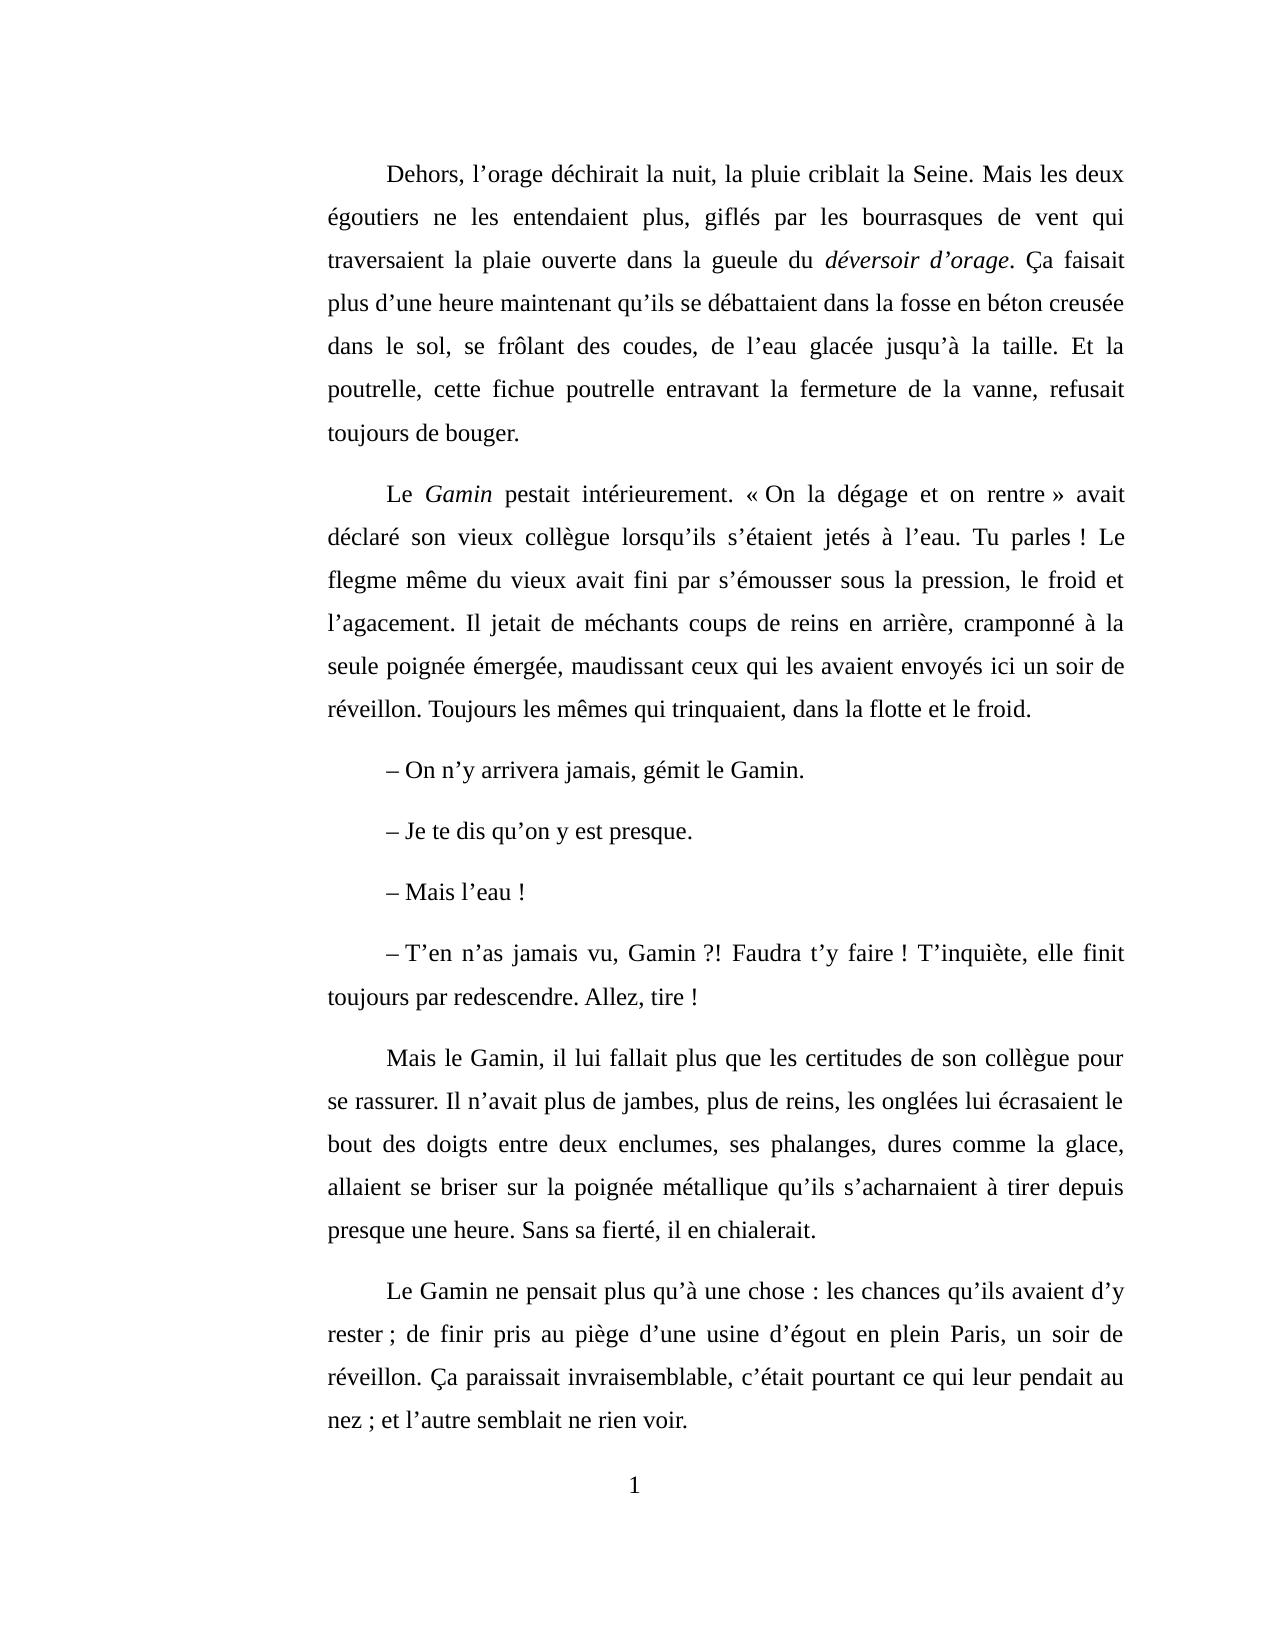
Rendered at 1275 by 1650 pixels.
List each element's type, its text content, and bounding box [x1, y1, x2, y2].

text – On n’y arrivera jamais, gémit le Gamin. [327, 755, 1125, 784]
text Dehors, l’orage déchirait la nuit, la pluie criblait la Seine. Mais les deux égoutiers ne les entendaient plus, giflés par les bourrasques de vent qui traversaient la plaie ouverte dans la gueule du déversoir d’orage. Ça faisait plus d’une heure maintenant qu’ils se débattaient dans la fosse en béton creusée dans le sol, se frôlant des coudes, de l’eau glacée jusqu’à la taille. Et la poutrelle, cette fichue poutrelle entravant la fermeture de la vanne, refusait toujours de bouger. [327, 159, 1125, 446]
text – T’en n’as jamais vu, Gamin ?! Faudra t’y faire ! T’inquiète, elle finit toujours par redescendre. Allez, tire ! [327, 938, 1125, 1010]
text Le Gamin pestait intérieurement. « On la dégage et on rentre » avait déclaré son vieux collègue lorsqu’ils s’étaient jetés à l’eau. Tu parles ! Le flegme même du vieux avait fini par s’émousser sous la pression, le froid et l’agacement. Il jetait de méchants coups de reins en arrière, cramponné à la seule poignée émergée, maudissant ceux qui les avaient envoyés ici un soir de réveillon. Toujours les mêmes qui trinquaient, dans la flotte et le froid. [327, 479, 1125, 723]
text – Je te dis qu’on y est presque. [327, 816, 1125, 845]
text Mais le Gamin, il lui fallait plus que les certitudes de son collègue pour se rassurer. Il n’avait plus de jambes, plus de reins, les onglées lui écrasaient le bout des doigts entre deux enclumes, ses phalanges, dures comme la glace, allaient se briser sur la poignée métallique qu’ils s’acharnaient à tirer depuis presque une heure. Sans sa fierté, il en chialerait. [327, 1043, 1125, 1244]
text – Mais l’eau ! [327, 877, 1125, 906]
text Le Gamin ne pensait plus qu’à une chose : les chances qu’ils avaient d’y rester ; de finir pris au piège d’une usine d’égout en plein Paris, un soir de réveillon. Ça paraissait invraisemblable, c’était pourtant ce qui leur pendait au nez ; et l’autre semblait ne rien voir. [327, 1276, 1125, 1434]
